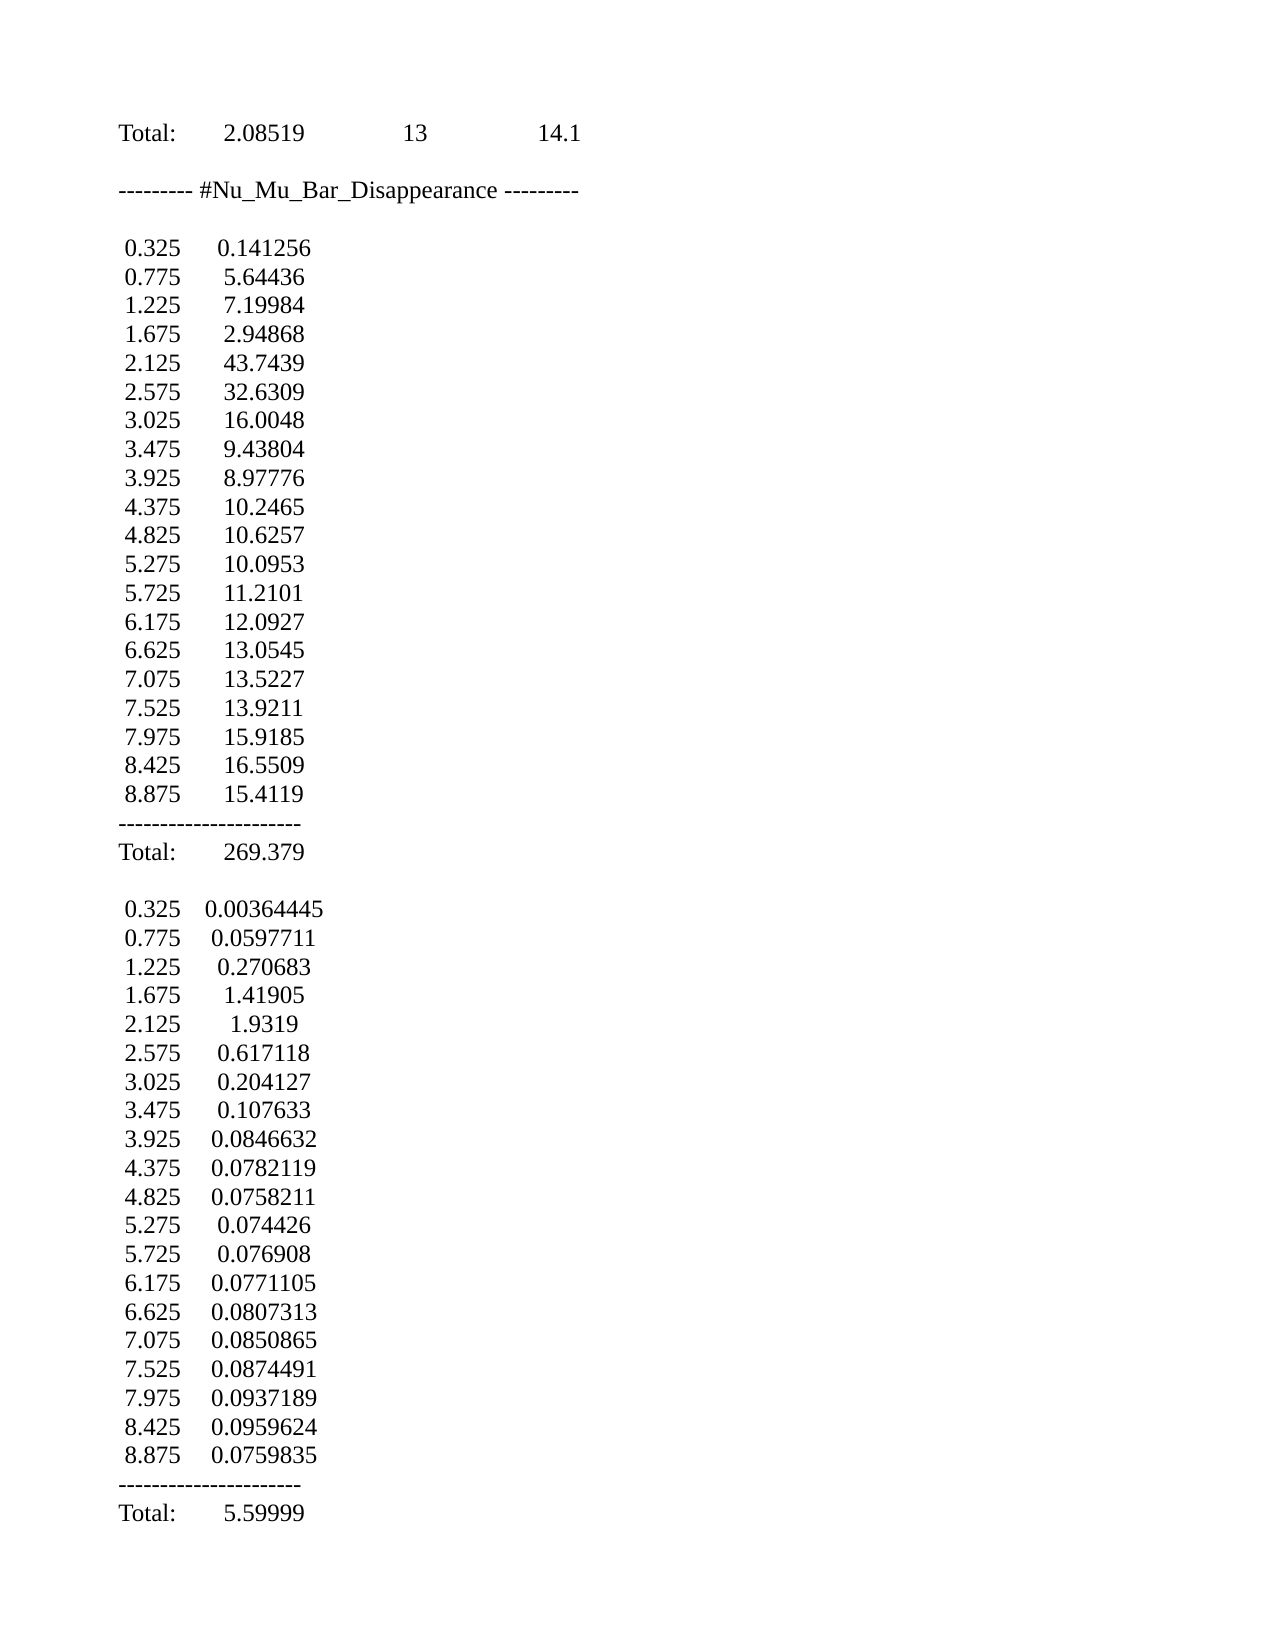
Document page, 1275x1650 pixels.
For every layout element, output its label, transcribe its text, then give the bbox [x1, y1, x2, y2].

text 7.525 0.0874491 [118, 1354, 1157, 1383]
text 6.175 12.0927 [118, 607, 1157, 636]
text 0.325 0.141256 [118, 233, 1157, 262]
text 2.125 43.7439 [118, 348, 1157, 377]
text 4.825 0.0758211 [118, 1182, 1157, 1211]
text 4.375 0.0782119 [118, 1153, 1157, 1182]
text 8.875 15.4119 [118, 779, 1157, 808]
text ---------------------- [118, 1469, 1157, 1498]
text 6.175 0.0771105 [118, 1268, 1157, 1297]
text 7.975 0.0937189 [118, 1383, 1157, 1412]
text 5.275 0.074426 [118, 1211, 1157, 1239]
text 3.925 8.97776 [118, 463, 1157, 492]
text 3.025 16.0048 [118, 406, 1157, 434]
text 0.775 0.0597711 [118, 923, 1157, 952]
text 0.325 0.00364445 [118, 894, 1157, 923]
text 8.425 16.5509 [118, 751, 1157, 779]
text 5.275 10.0953 [118, 549, 1157, 578]
text 7.075 13.5227 [118, 664, 1157, 693]
text 5.725 0.076908 [118, 1239, 1157, 1268]
text 3.025 0.204127 [118, 1067, 1157, 1096]
text 7.075 0.0850865 [118, 1326, 1157, 1354]
text 2.125 1.9319 [118, 1009, 1157, 1038]
text Total: 2.08519 13 14.1 [118, 118, 1157, 147]
text 3.475 0.107633 [118, 1096, 1157, 1124]
text ---------------------- [118, 808, 1157, 837]
text --------- #Nu_Mu_Bar_Disappearance --------- [118, 176, 1157, 204]
text 2.575 0.617118 [118, 1038, 1157, 1067]
text Total: 269.379 [118, 837, 1157, 866]
text 1.675 1.41905 [118, 981, 1157, 1009]
text 1.675 2.94868 [118, 319, 1157, 348]
text 1.225 0.270683 [118, 952, 1157, 981]
text Total: 5.59999 [118, 1498, 1157, 1527]
text 2.575 32.6309 [118, 377, 1157, 406]
text 3.925 0.0846632 [118, 1124, 1157, 1153]
text 7.525 13.9211 [118, 693, 1157, 722]
text 6.625 0.0807313 [118, 1297, 1157, 1326]
text 4.375 10.2465 [118, 492, 1157, 521]
text 5.725 11.2101 [118, 578, 1157, 607]
text 7.975 15.9185 [118, 722, 1157, 751]
text 8.875 0.0759835 [118, 1441, 1157, 1469]
text 1.225 7.19984 [118, 291, 1157, 319]
text 6.625 13.0545 [118, 636, 1157, 664]
text 0.775 5.64436 [118, 262, 1157, 291]
text 4.825 10.6257 [118, 521, 1157, 549]
text 8.425 0.0959624 [118, 1412, 1157, 1441]
text 3.475 9.43804 [118, 434, 1157, 463]
